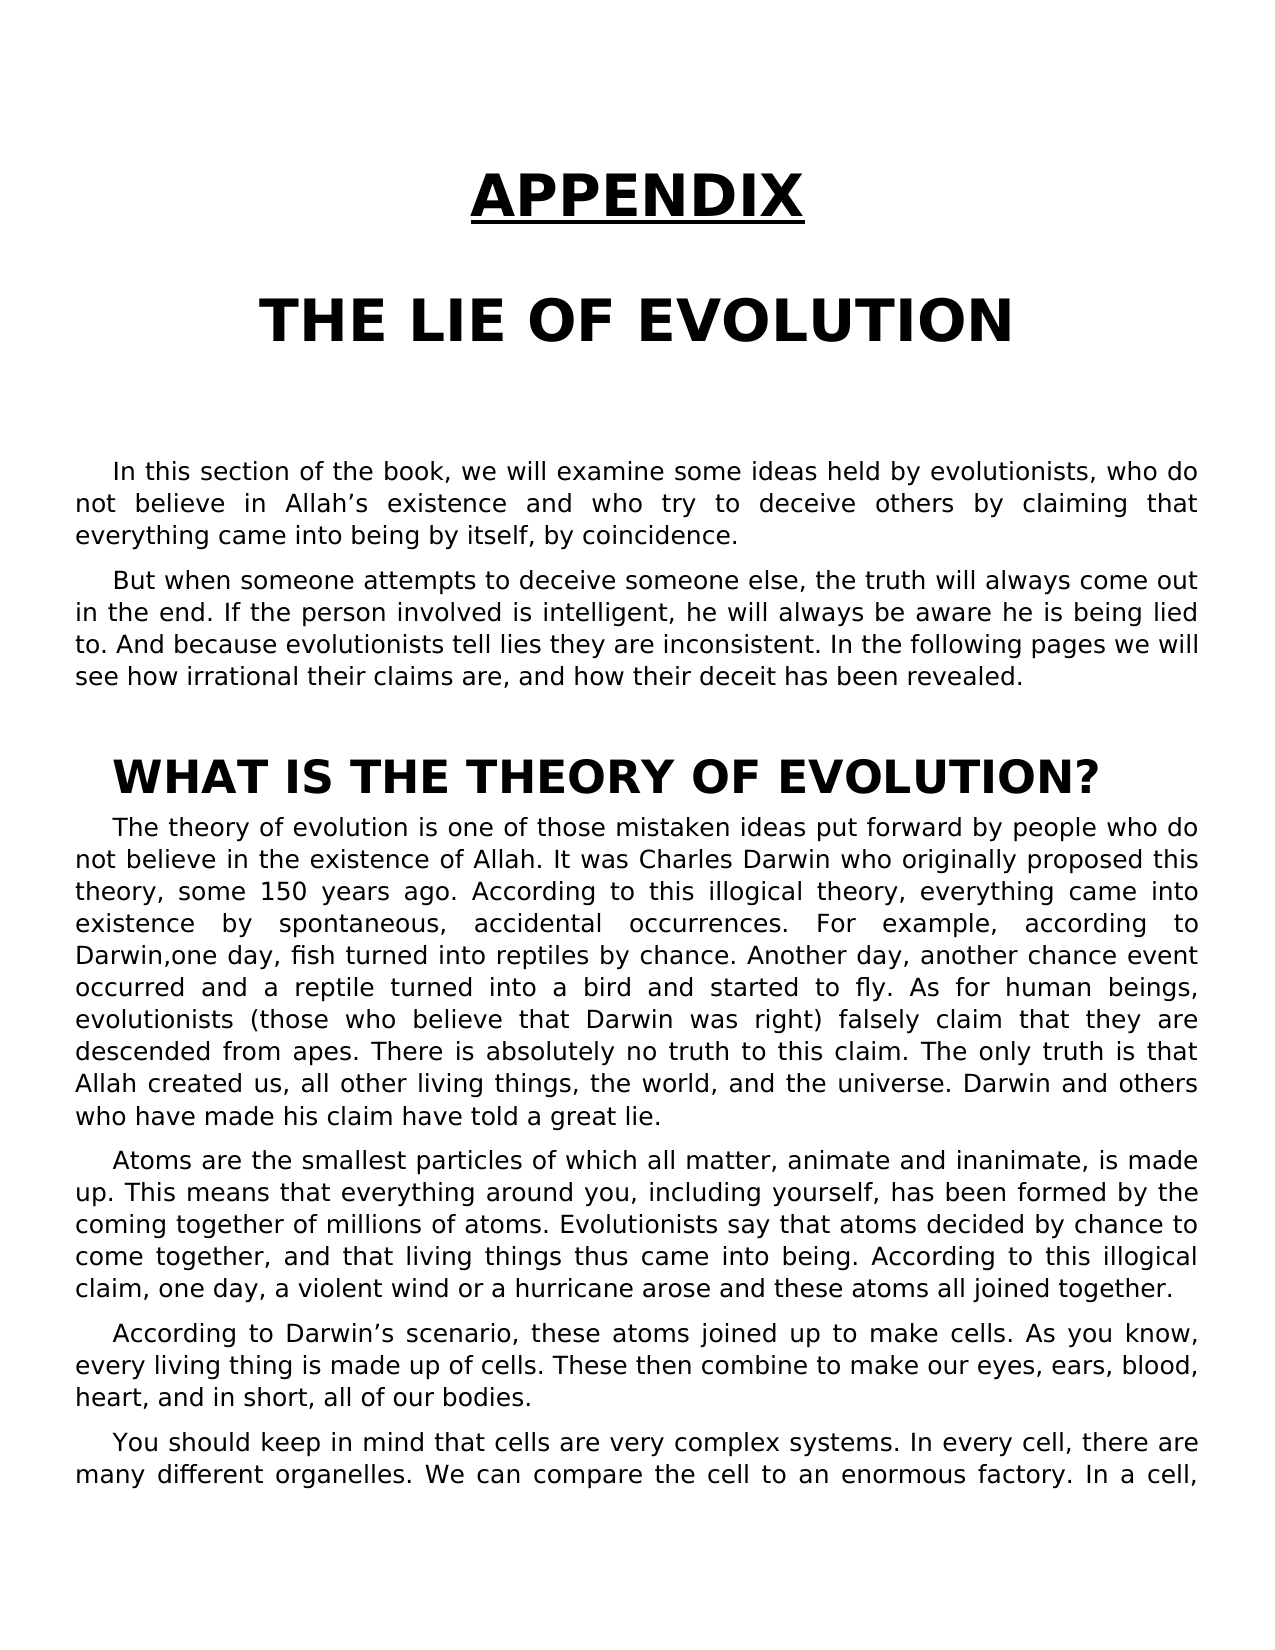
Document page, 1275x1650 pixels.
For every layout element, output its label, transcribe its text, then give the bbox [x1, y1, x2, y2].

text According to Darwin’s scenario, these atoms joined up to make cells. As you know, every living thing is made up of cells. These then combine to make our eyes, ears, blood, heart, and in short, all of our bodies. [75, 1319, 1200, 1412]
text The theory of evolution is one of those mistaken ideas put forward by people who do not believe in the existence of Allah. It was Charles Darwin who originally proposed this theory, some 150 years ago. According to this illogical theory, everything came into existence by spontaneous, accidental occurrences. For example, according to Darwin,one day, fish turned into reptiles by chance. Another day, another chance event occurred and a reptile turned into a bird and started to fly. As for human beings, evolutionists (those who believe that Darwin was right) falsely claim that they are descended from apes. There is absolutely no truth to this claim. The only truth is that Allah created us, all other living things, the world, and the universe. Darwin and others who have made his claim have told a great lie. [75, 813, 1200, 1131]
text Atoms are the smallest particles of which all matter, animate and inanimate, is made up. This means that everything around you, including yourself, has been formed by the coming together of millions of atoms. Evolutionists say that atoms decided by chance to come together, and that living things thus came into being. According to this illogical claim, one day, a violent wind or a hurricane arose and these atoms all joined together. [75, 1146, 1200, 1304]
subtitle APPENDIX [75, 162, 1200, 230]
text In this section of the book, we will examine some ideas held by evolutionists, who do not believe in Allah’s existence and who try to deceive others by claiming that everything came into being by itself, by coincidence. [75, 457, 1200, 550]
subtitle THE LIE OF EVOLUTION [75, 287, 1200, 355]
subtitle WHAT IS THE THEORY OF EVOLUTION? [112, 751, 1200, 804]
text You should keep in mind that cells are very complex systems. In every cell, there are many different organelles. We can compare the cell to an enormous factory. In a cell, [75, 1428, 1200, 1489]
text But when someone attempts to deceive someone else, the truth will always come out in the end. If the person involved is intelligent, he will always be aware he is being lied to. And because evolutionists tell lies they are inconsistent. In the following pages we will see how irrational their claims are, and how their deceit has been revealed. [75, 566, 1200, 691]
